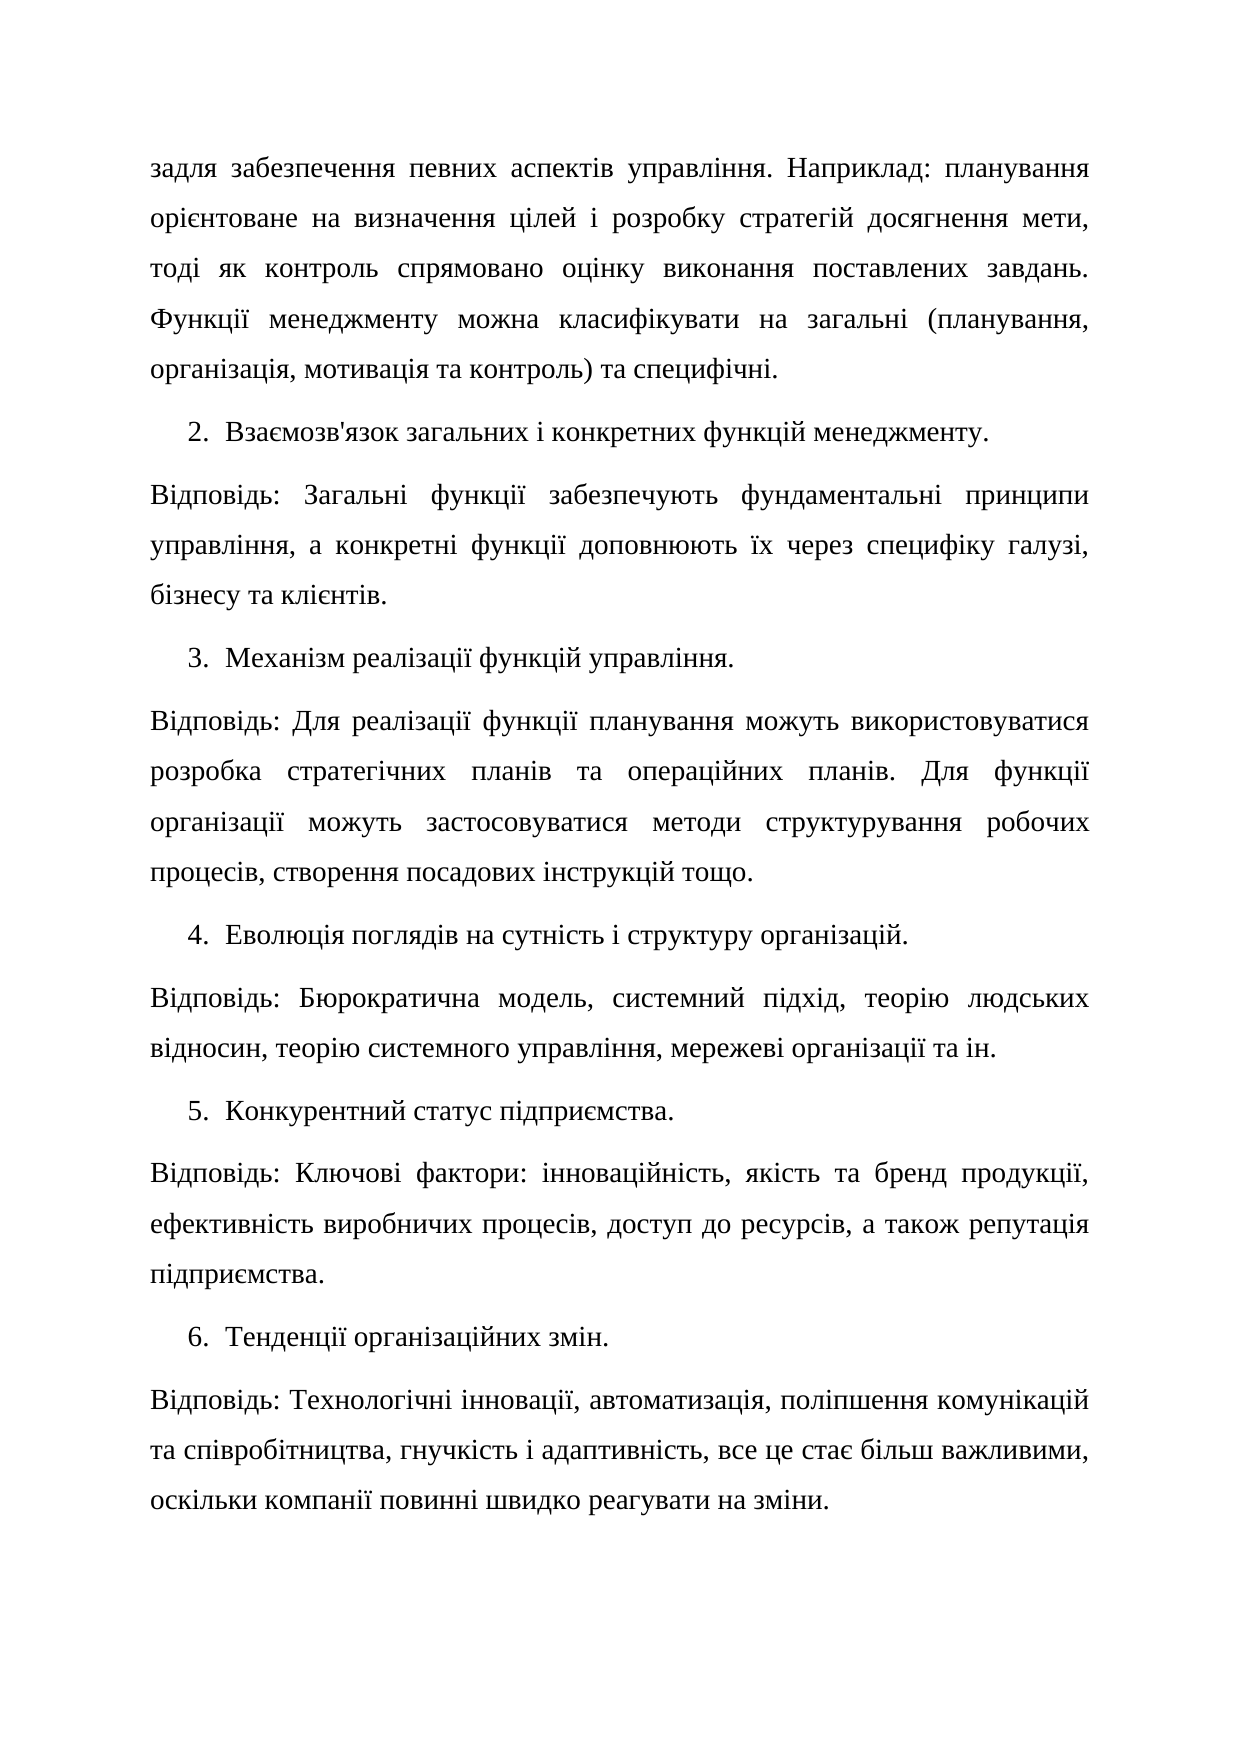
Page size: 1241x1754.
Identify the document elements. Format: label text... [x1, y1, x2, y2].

text Відповідь: Ключові фактори: інноваційність, якість та бренд продукції, ефективність виробничих процесів, доступ до ресурсів, а також репутація підприємства. [150, 1156, 1090, 1290]
list Тенденції організаційних змін. [187, 1319, 1090, 1353]
list Взаємозв'язок загальних і конкретних функцій менеджменту. [187, 414, 1090, 448]
text задля забезпечення певних аспектів управління. Наприклад: планування орієнтоване на визначення цілей і розробку стратегій досягнення мети, тоді як контроль спрямовано оцінку виконання поставлених завдань. Функції менеджменту можна класифікувати на загальні (планування, організація, мотивація та контроль) та специфічні. [150, 150, 1090, 385]
text Відповідь: Загальні функції забезпечують фундаментальні принципи управління, а конкретні функції доповнюють їх через специфіку галузі, бізнесу та клієнтів. [150, 477, 1090, 611]
text Відповідь: Бюрократична модель, системний підхід, теорію людських відносин, теорію системного управління, мережеві організації та ін. [150, 980, 1090, 1063]
list Механізм реалізації функцій управління. [187, 640, 1090, 674]
text Відповідь: Технологічні інновації, автоматизація, поліпшення комунікацій та співробітництва, гнучкість і адаптивність, все це стає більш важливими, оскільки компанії повинні швидко реагувати на зміни. [150, 1382, 1090, 1516]
list Конкурентний статус підприємства. [187, 1093, 1090, 1126]
list Еволюція поглядів на сутність і структуру організацій. [187, 917, 1090, 950]
text Відповідь: Для реалізації функції планування можуть використовуватися розробка стратегічних планів та операційних планів. Для функції організації можуть застосовуватися методи структурування робочих процесів, створення посадових інструкцій тощо. [150, 703, 1090, 888]
